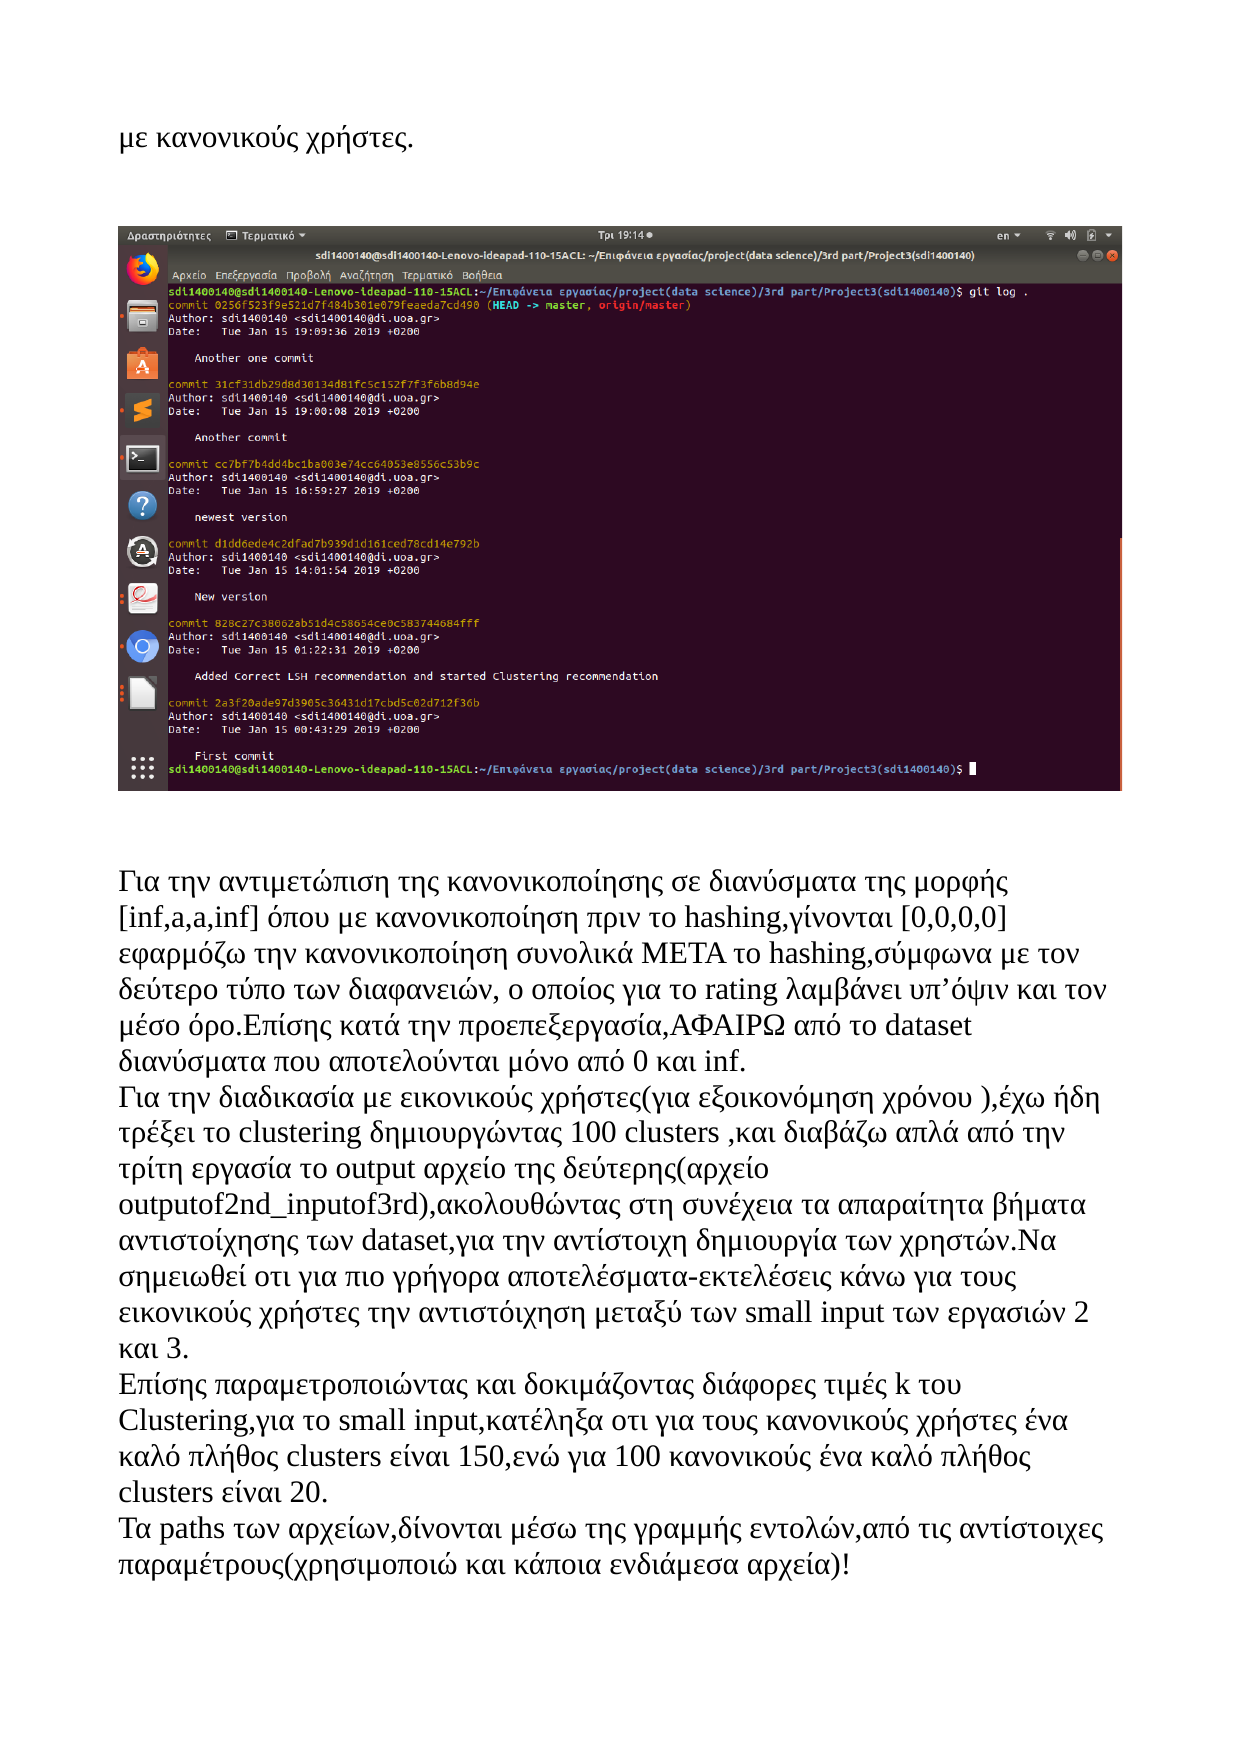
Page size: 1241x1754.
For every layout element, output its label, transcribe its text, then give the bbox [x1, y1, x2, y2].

text Επίσης παραμετροποιώντας και δοκιμάζοντας διάφορες τιμές k του Clustering,για το small input,κατέληξα οτι για τους κανονικούς χρήστες ένα καλό πλήθος clusters είναι 150,ενώ για 100 κανονικούς ένα καλό πλήθος clusters είναι 20. [118, 1365, 1122, 1509]
picture [118, 226, 1123, 791]
text με κανονικούς χρήστες. [118, 118, 1122, 154]
text Για την διαδικασία με εικονικούς χρήστες(για εξοικονόμηση χρόνου ),έχω ήδη τρέξει το clustering δημιουργώντας 100 clusters ,και διαβάζω απλά από την τρίτη εργασία το output αρχείο της δεύτερης(αρχείο outputof2nd_inputof3rd),ακολουθώντας στη συνέχεια τα απαραίτητα βήματα αντιστοίχησης των dataset,για την αντίστοιχη δημιουργία των χρηστών.Να σημειωθεί οτι για πιο γρήγορα αποτελέσματα-εκτελέσεις κάνω για τους εικονικούς χρήστες την αντιστόιχηση μεταξύ των small input των εργασιών 2 και 3. [118, 1078, 1122, 1365]
text Τα paths των αρχείων,δίνονται μέσω της γραμμής εντολών,από τις αντίστοιχες παραμέτρους(χρησιμοποιώ και κάποια ενδιάμεσα αρχεία)! [118, 1509, 1122, 1581]
text Για την αντιμετώπιση της κανονικοποίησης σε διανύσματα της μορφής [inf,a,a,inf] όπου με κανονικοποίηση πριν το hashing,γίνονται [0,0,0,0] εφαρμόζω την κανονικοποίηση συνολικά META το hashing,σύμφωνα με τον δεύτερο τύπο των διαφανειών, ο οποίος για το rating λαμβάνει υπ’όψιν και τον μέσο όρο.Επίσης κατά την προεπεξεργασία,ΑΦΑΙΡΩ από το dataset διανύσματα που αποτελούνται μόνο από 0 και inf. [118, 862, 1122, 1078]
